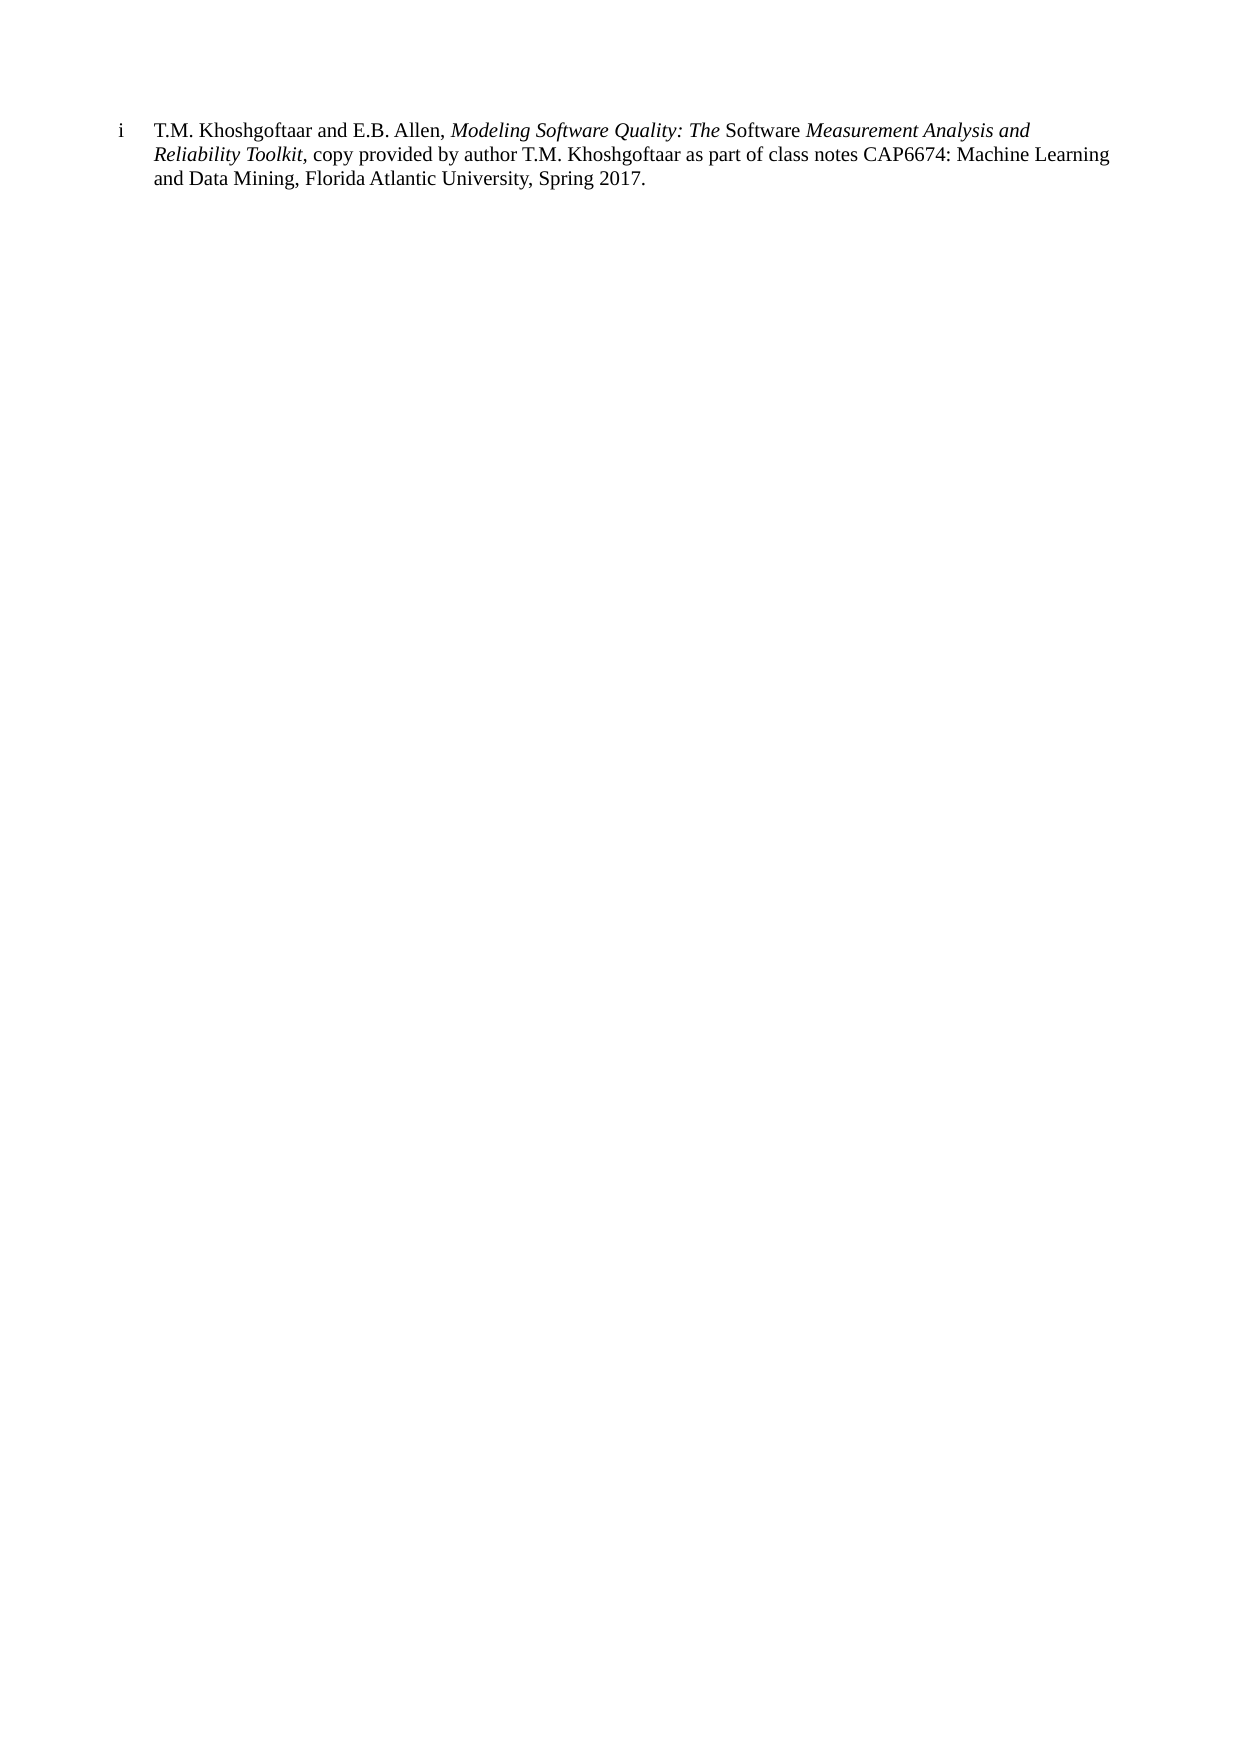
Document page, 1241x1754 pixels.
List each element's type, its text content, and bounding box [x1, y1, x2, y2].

text T.M. Khoshgoftaar and E.B. Allen, Modeling Software Quality: The Software Measurement Analysis and Reliability Toolkit, copy provided by author T.M. Khoshgoftaar as part of class notes CAP6674: Machine Learning and Data Mining, Florida Atlantic University, Spring 2017. [118, 118, 1122, 190]
